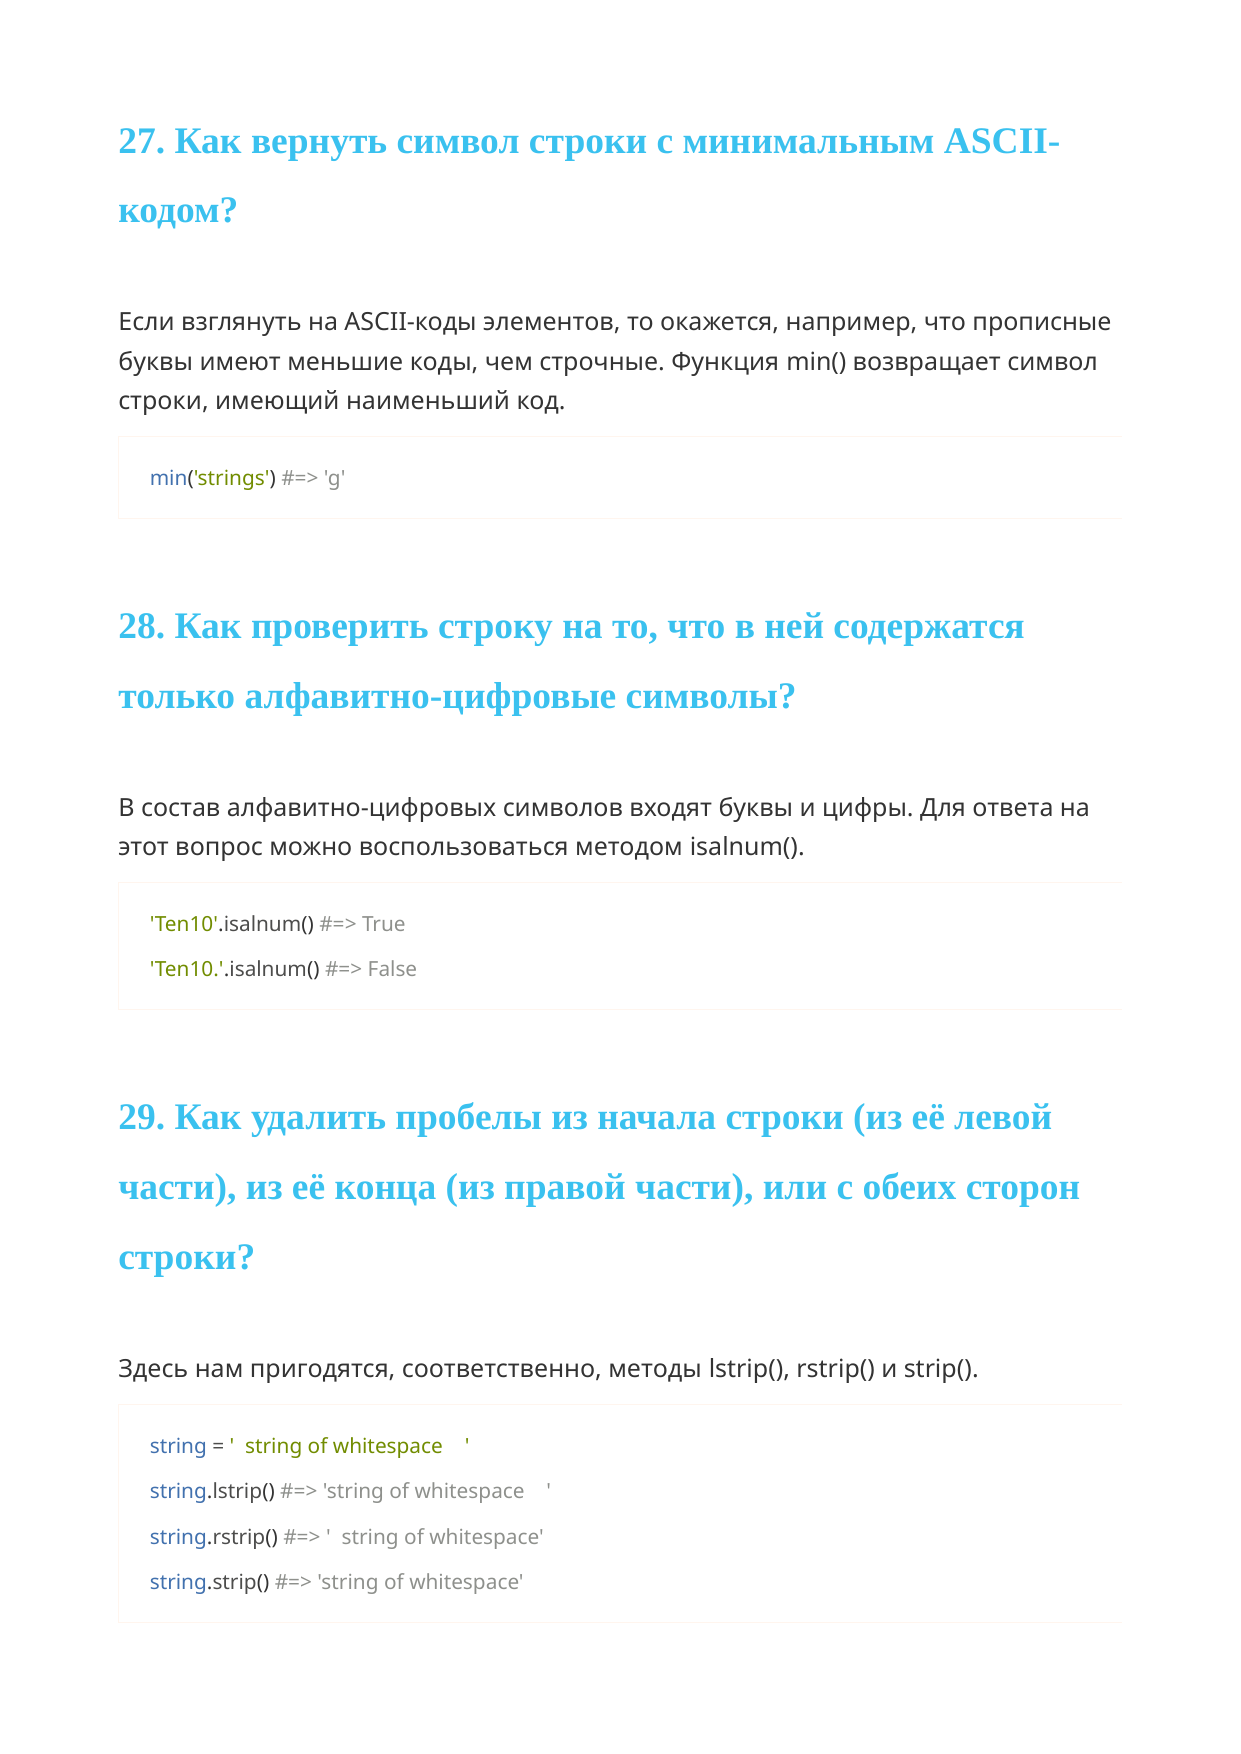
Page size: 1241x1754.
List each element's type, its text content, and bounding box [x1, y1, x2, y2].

text min('strings') #=> 'g' [119, 437, 1122, 518]
text string.strip() #=> 'string of whitespace' [119, 1541, 1122, 1622]
text 'Ten10'.isalnum() #=> True [119, 883, 1122, 928]
text В состав алфавитно-цифровых символов входят буквы и цифры. Для ответа на этот вопрос можно воспользоваться методом isalnum(). [118, 755, 1122, 862]
text string = ' string of whitespace ' [119, 1405, 1122, 1450]
subtitle 28. Как проверить строку на то, что в ней содержатся только алфавитно-цифровые символы? [118, 603, 1122, 716]
text string.rstrip() #=> ' string of whitespace' [119, 1495, 1122, 1541]
text string.lstrip() #=> 'string of whitespace ' [119, 1450, 1122, 1495]
subtitle 29. Как удалить пробелы из начала строки (из её левой части), из её конца (из правой части), или с обеих сторон строки? [118, 1095, 1122, 1277]
text 'Ten10.'.isalnum() #=> False [119, 928, 1122, 1009]
subtitle 27. Как вернуть символ строки с минимальным ASCII-кодом? [118, 118, 1122, 231]
text Если взглянуть на ASCII-коды элементов, то окажется, например, что прописные буквы имеют меньшие коды, чем строчные. Функция min() возвращает символ строки, имеющий наименьший код. [118, 270, 1122, 416]
text Здесь нам пригодятся, соответственно, методы lstrip(), rstrip() и strip(). [118, 1317, 1122, 1384]
